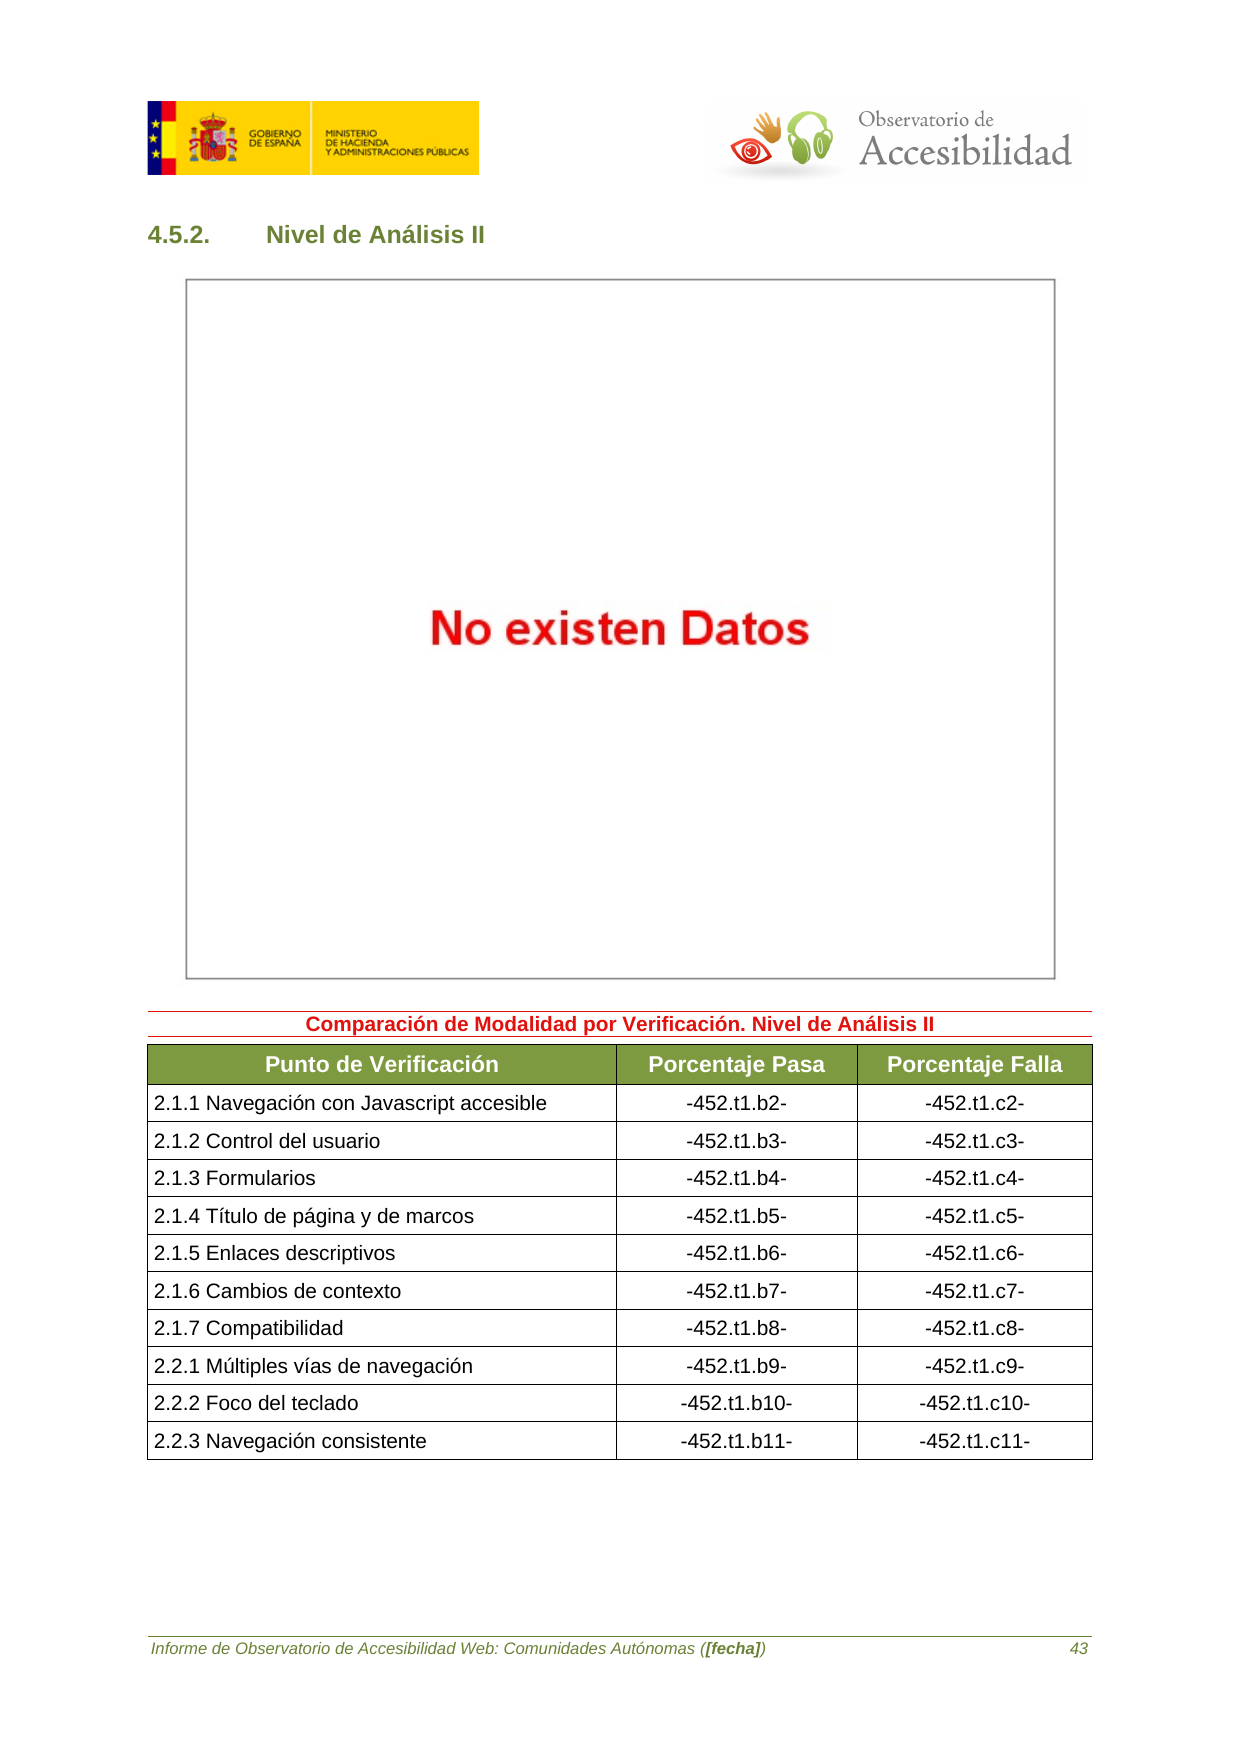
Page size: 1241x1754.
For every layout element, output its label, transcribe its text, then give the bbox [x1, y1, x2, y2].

table_cell -452.t1.b5- [617, 1197, 857, 1234]
table_cell 2.2.2 Foco del teclado [148, 1385, 616, 1421]
table_cell -452.t1.b10- [617, 1385, 857, 1421]
table_cell 2.1.1 Navegación con Javascript accesible [148, 1085, 616, 1121]
picture [710, 102, 1086, 185]
table_cell -452.t1.c4- [858, 1160, 1092, 1196]
table_cell -452.t1.c11- [858, 1422, 1092, 1459]
table_cell 2.2.3 Navegación consistente [148, 1422, 616, 1459]
table_cell -452.t1.b9- [617, 1347, 857, 1384]
table_cell -452.t1.c9- [858, 1347, 1092, 1384]
table_cell -452.t1.c2- [858, 1085, 1092, 1121]
table_cell -452.t1.c6- [858, 1235, 1092, 1271]
table_cell -452.t1.b8- [617, 1310, 857, 1346]
table_header Porcentaje Falla [858, 1045, 1092, 1084]
table_cell -452.t1.b3- [617, 1122, 857, 1159]
table_cell 2.1.4 Título de página y de marcos [148, 1197, 616, 1234]
subtitle Nivel de Análisis II [148, 220, 1092, 248]
table_cell 2.2.1 Múltiples vías de navegación [148, 1347, 616, 1384]
table_cell 2.1.3 Formularios [148, 1160, 616, 1196]
table_cell 2.1.2 Control del usuario [148, 1122, 616, 1159]
table_cell -452.t1.b6- [617, 1235, 857, 1271]
picture [147, 101, 479, 175]
table_cell -452.t1.c8- [858, 1310, 1092, 1346]
table_cell -452.t1.c3- [858, 1122, 1092, 1159]
table_cell -452.t1.b2- [617, 1085, 857, 1121]
picture [178, 276, 1062, 986]
table_cell -452.t1.b4- [617, 1160, 857, 1196]
table_header Punto de Verificación [148, 1045, 616, 1084]
table_cell -452.t1.b7- [617, 1272, 857, 1309]
table_cell -452.t1.c10- [858, 1385, 1092, 1421]
table_cell 2.1.6 Cambios de contexto [148, 1272, 616, 1309]
table_header Porcentaje Pasa [617, 1045, 857, 1084]
table_cell -452.t1.b11- [617, 1422, 857, 1459]
table_cell -452.t1.c7- [858, 1272, 1092, 1309]
table_cell -452.t1.c5- [858, 1197, 1092, 1234]
text Comparación de Modalidad por Verificación. Nivel de Análisis II [148, 1012, 1092, 1036]
table_cell 2.1.7 Compatibilidad [148, 1310, 616, 1346]
table_cell 2.1.5 Enlaces descriptivos [148, 1235, 616, 1271]
